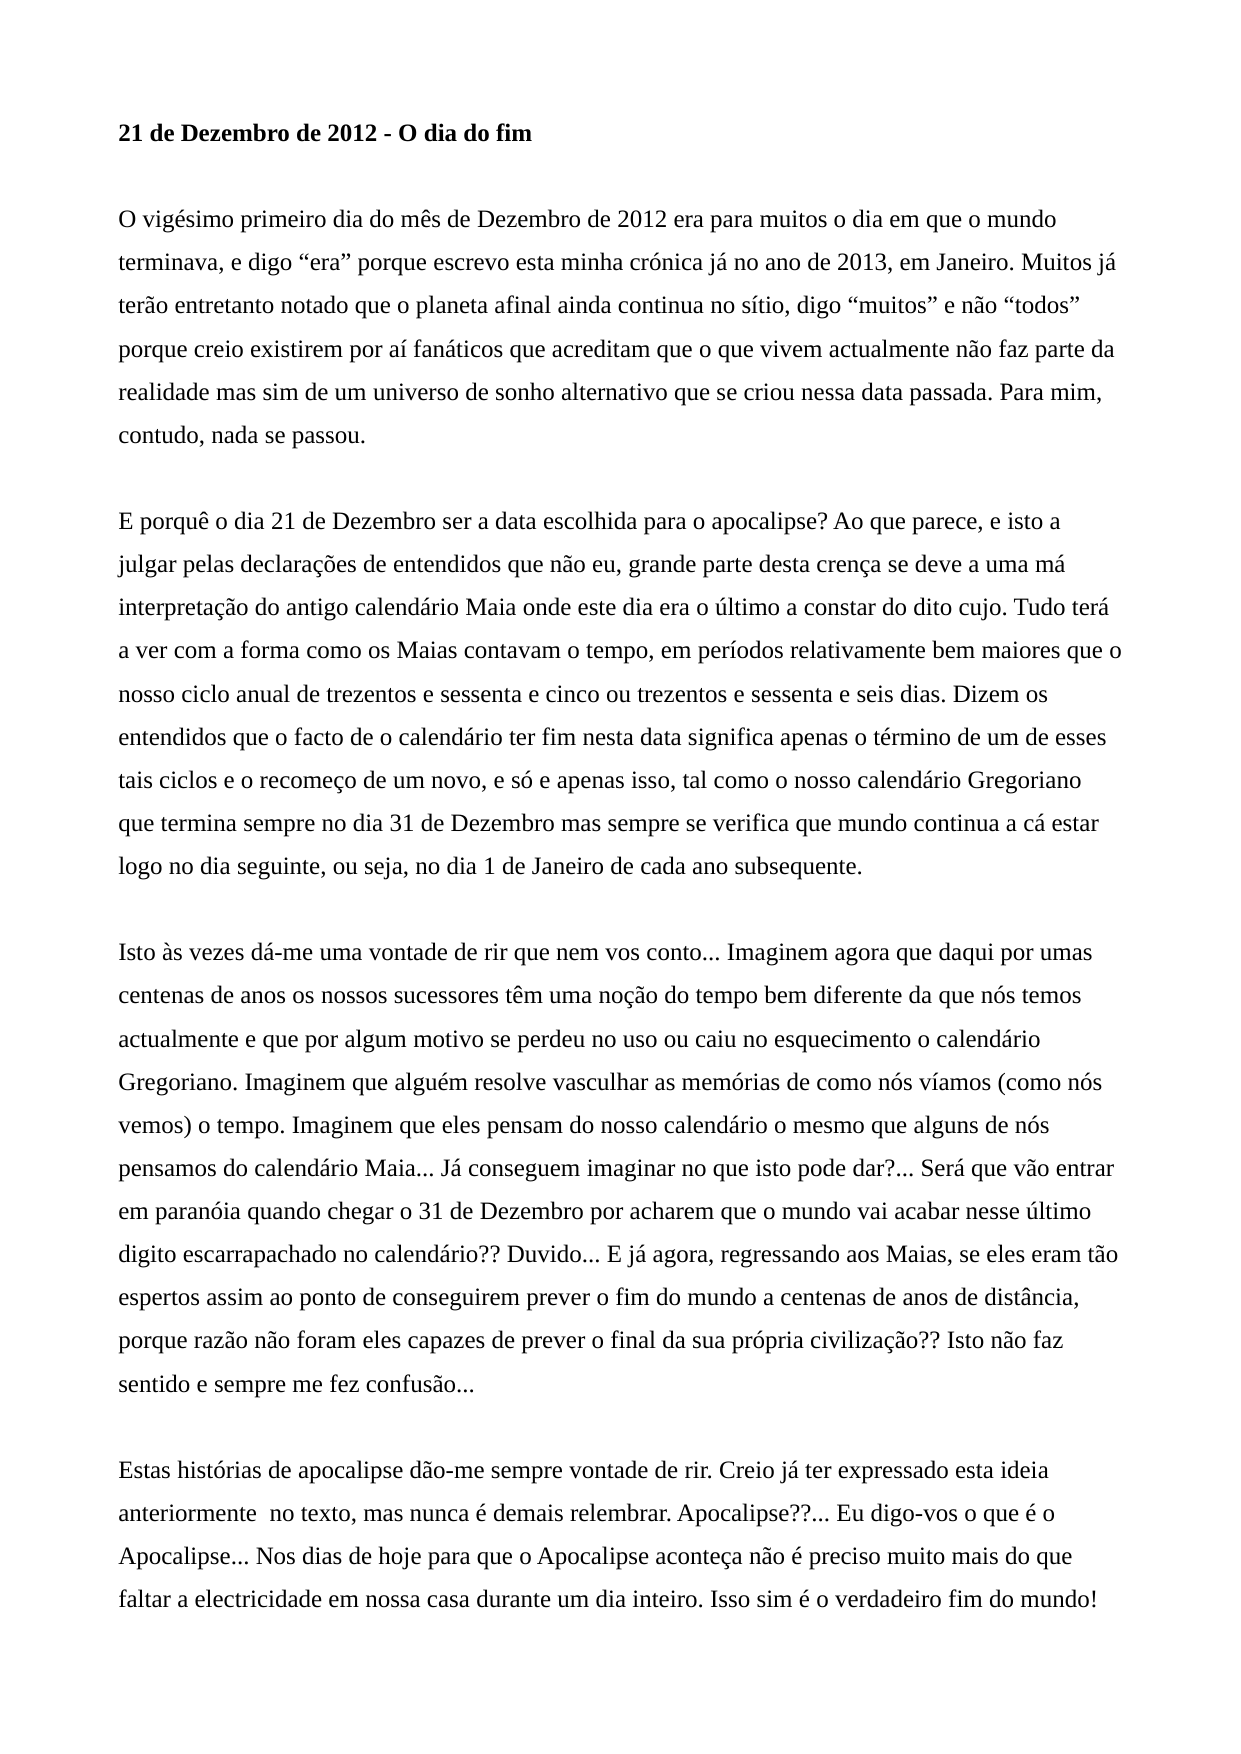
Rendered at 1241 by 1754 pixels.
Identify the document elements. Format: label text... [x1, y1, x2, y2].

text 21 de Dezembro de 2012 - O dia do fim [118, 118, 1122, 147]
text E porquê o dia 21 de Dezembro ser a data escolhida para o apocalipse? Ao que parece, e isto a julgar pelas declarações de entendidos que não eu, grande parte desta crença se deve a uma má interpretação do antigo calendário Maia onde este dia era o último a constar do dito cujo. Tudo terá a ver com a forma como os Maias contavam o tempo, em períodos relativamente bem maiores que o nosso ciclo anual de trezentos e sessenta e cinco ou trezentos e sessenta e seis dias. Dizem os entendidos que o facto de o calendário ter fim nesta data significa apenas o término de um de esses tais ciclos e o recomeço de um novo, e só e apenas isso, tal como o nosso calendário Gregoriano que termina sempre no dia 31 de Dezembro mas sempre se verifica que mundo continua a cá estar logo no dia seguinte, ou seja, no dia 1 de Janeiro de cada ano subsequente. [118, 506, 1122, 880]
text Estas histórias de apocalipse dão-me sempre vontade de rir. Creio já ter expressado esta ideia anteriormente no texto, mas nunca é demais relembrar. Apocalipse??... Eu digo-vos o que é o Apocalipse... Nos dias de hoje para que o Apocalipse aconteça não é preciso muito mais do que faltar a electricidade em nossa casa durante um dia inteiro. Isso sim é o verdadeiro fim do mundo! [118, 1455, 1122, 1613]
text Isto às vezes dá-me uma vontade de rir que nem vos conto... Imaginem agora que daqui por umas centenas de anos os nossos sucessores têm uma noção do tempo bem diferente da que nós temos actualmente e que por algum motivo se perdeu no uso ou caiu no esquecimento o calendário Gregoriano. Imaginem que alguém resolve vasculhar as memórias de como nós víamos (como nós vemos) o tempo. Imaginem que eles pensam do nosso calendário o mesmo que alguns de nós pensamos do calendário Maia... Já conseguem imaginar no que isto pode dar?... Será que vão entrar em paranóia quando chegar o 31 de Dezembro por acharem que o mundo vai acabar nesse último digito escarrapachado no calendário?? Duvido... E já agora, regressando aos Maias, se eles eram tão espertos assim ao ponto de conseguirem prever o fim do mundo a centenas de anos de distância, porque razão não foram eles capazes de prever o final da sua própria civilização?? Isto não faz sentido e sempre me fez confusão... [118, 937, 1122, 1397]
text O vigésimo primeiro dia do mês de Dezembro de 2012 era para muitos o dia em que o mundo terminava, e digo “era” porque escrevo esta minha crónica já no ano de 2013, em Janeiro. Muitos já terão entretanto notado que o planeta afinal ainda continua no sítio, digo “muitos” e não “todos” porque creio existirem por aí fanáticos que acreditam que o que vivem actualmente não faz parte da realidade mas sim de um universo de sonho alternativo que se criou nessa data passada. Para mim, contudo, nada se passou. [118, 204, 1122, 449]
